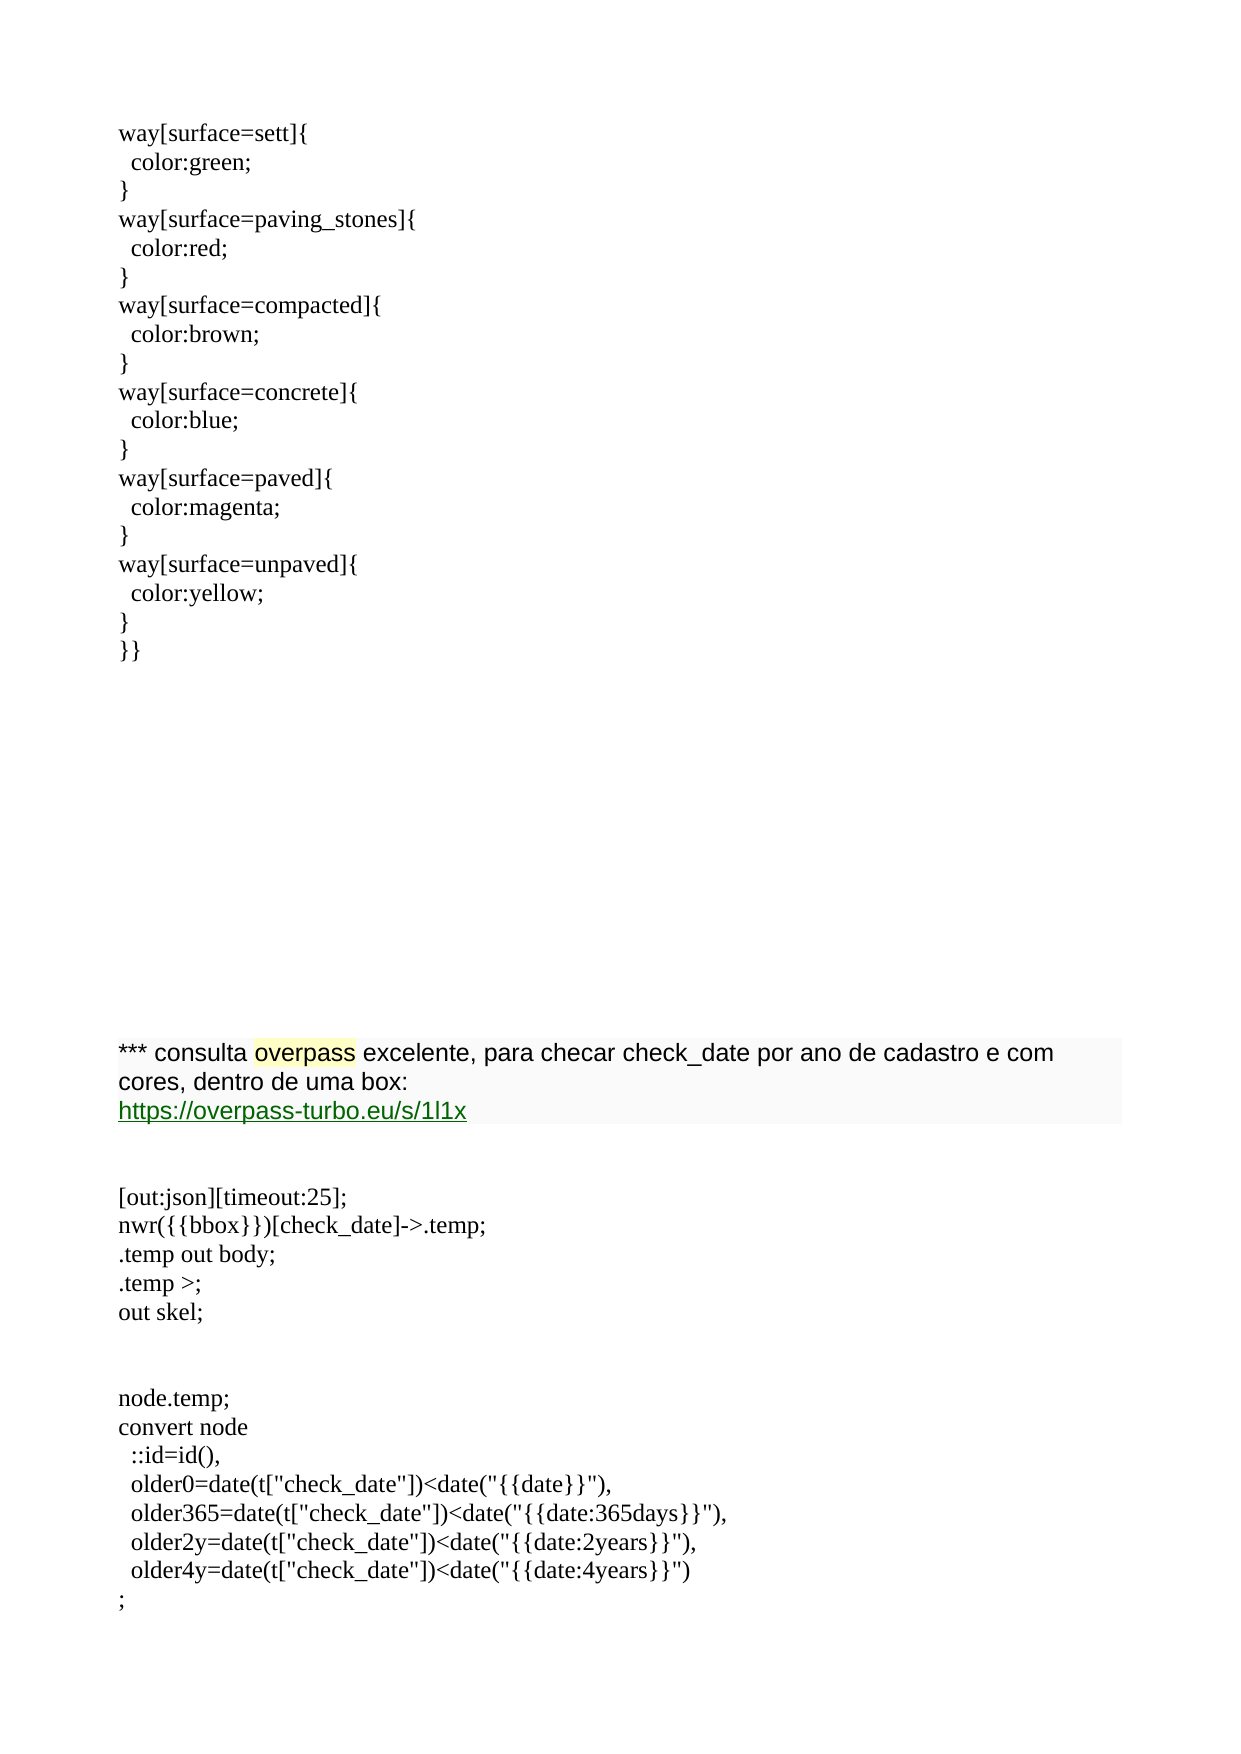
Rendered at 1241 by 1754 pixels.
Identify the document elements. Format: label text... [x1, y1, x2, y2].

text *** consulta overpass excelente, para checar check_date por ano de cadastro e com cores, dentro de uma box: [118, 1038, 1122, 1096]
text ; [118, 1584, 1122, 1613]
text } [118, 262, 1122, 291]
text color:red; [118, 233, 1122, 262]
text } [118, 521, 1122, 549]
text color:brown; [118, 319, 1122, 348]
text way[surface=compacted]{ [118, 291, 1122, 319]
text } [118, 348, 1122, 377]
text node.temp; [118, 1383, 1122, 1412]
text way[surface=paving_stones]{ [118, 204, 1122, 233]
text .temp >; [118, 1268, 1122, 1297]
text older2y=date(t["check_date"])<date("{{date:2years}}"), [118, 1527, 1122, 1556]
text nwr({{bbox}})[check_date]->.temp; [118, 1211, 1122, 1239]
text way[surface=unpaved]{ [118, 549, 1122, 578]
text older4y=date(t["check_date"])<date("{{date:4years}}") [118, 1556, 1122, 1584]
text .temp out body; [118, 1239, 1122, 1268]
text color:blue; [118, 406, 1122, 434]
text } [118, 176, 1122, 204]
text way[surface=concrete]{ [118, 377, 1122, 406]
text [out:json][timeout:25]; [118, 1182, 1122, 1211]
text color:magenta; [118, 492, 1122, 521]
text way[surface=paved]{ [118, 463, 1122, 492]
text color:green; [118, 147, 1122, 176]
text older0=date(t["check_date"])<date("{{date}}"), [118, 1469, 1122, 1498]
text } [118, 434, 1122, 463]
text https://overpass-turbo.eu/s/1l1x [118, 1096, 1122, 1124]
text older365=date(t["check_date"])<date("{{date:365days}}"), [118, 1498, 1122, 1527]
text }} [118, 636, 1122, 664]
text ::id=id(), [118, 1441, 1122, 1469]
text out skel; [118, 1297, 1122, 1326]
text convert node [118, 1412, 1122, 1441]
text } [118, 607, 1122, 636]
text way[surface=sett]{ [118, 118, 1122, 147]
text color:yellow; [118, 578, 1122, 607]
